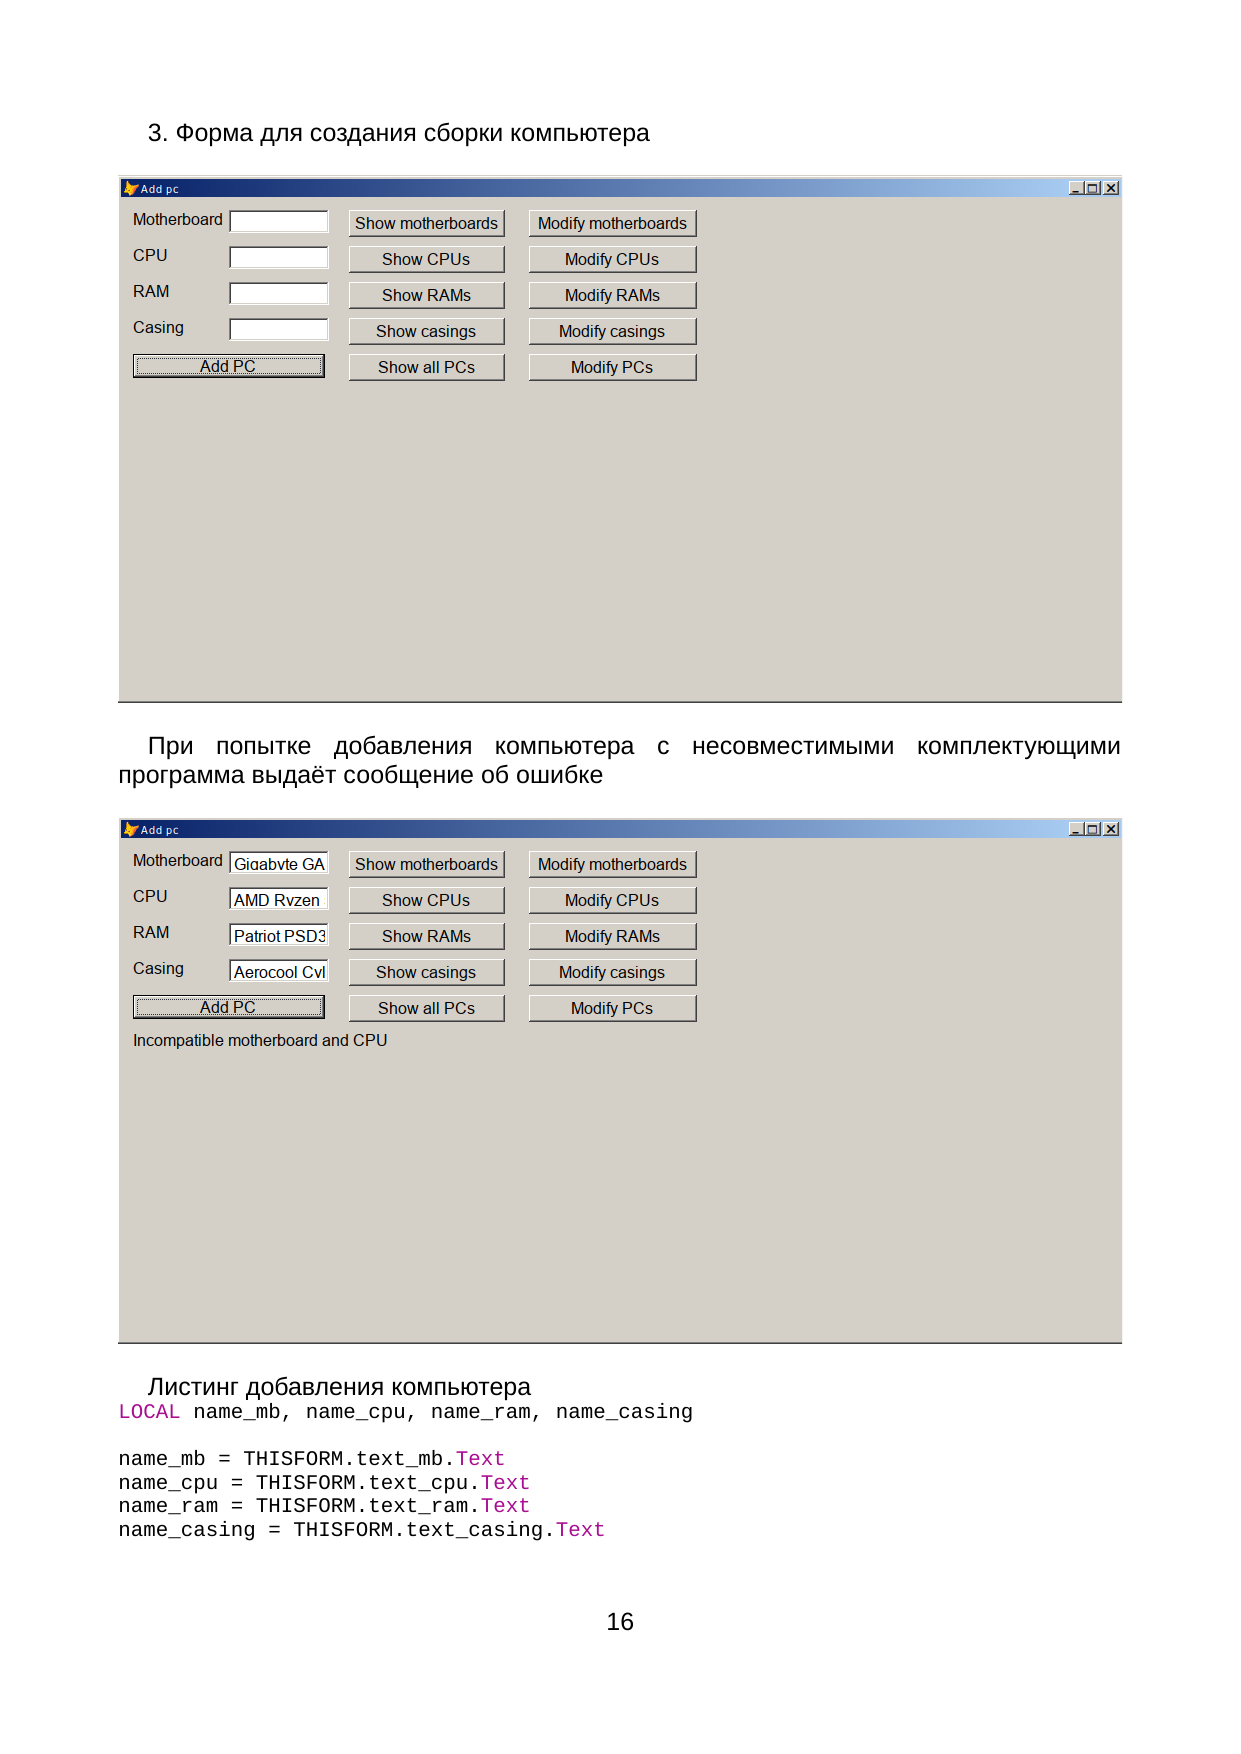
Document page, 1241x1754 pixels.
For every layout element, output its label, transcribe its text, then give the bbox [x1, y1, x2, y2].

text name_cpu = THISFORM.text_cpu.Text [118, 1472, 1122, 1496]
text При попытке добавления компьютера с несовместимыми комплектующими программа выдаёт сообщение об ошибке [118, 731, 1122, 789]
text name_casing = THISFORM.text_casing.Text [118, 1519, 1122, 1543]
text name_ram = THISFORM.text_ram.Text [118, 1496, 1122, 1519]
text name_mb = THISFORM.text_mb.Text [118, 1448, 1122, 1472]
text LOCAL name_mb, name_cpu, name_ram, name_casing [118, 1401, 1122, 1424]
text 3. Форма для создания сборки компьютера [118, 118, 1122, 147]
picture [118, 175, 1123, 703]
text Листинг добавления компьютера [118, 1372, 1122, 1401]
picture [118, 817, 1123, 1344]
